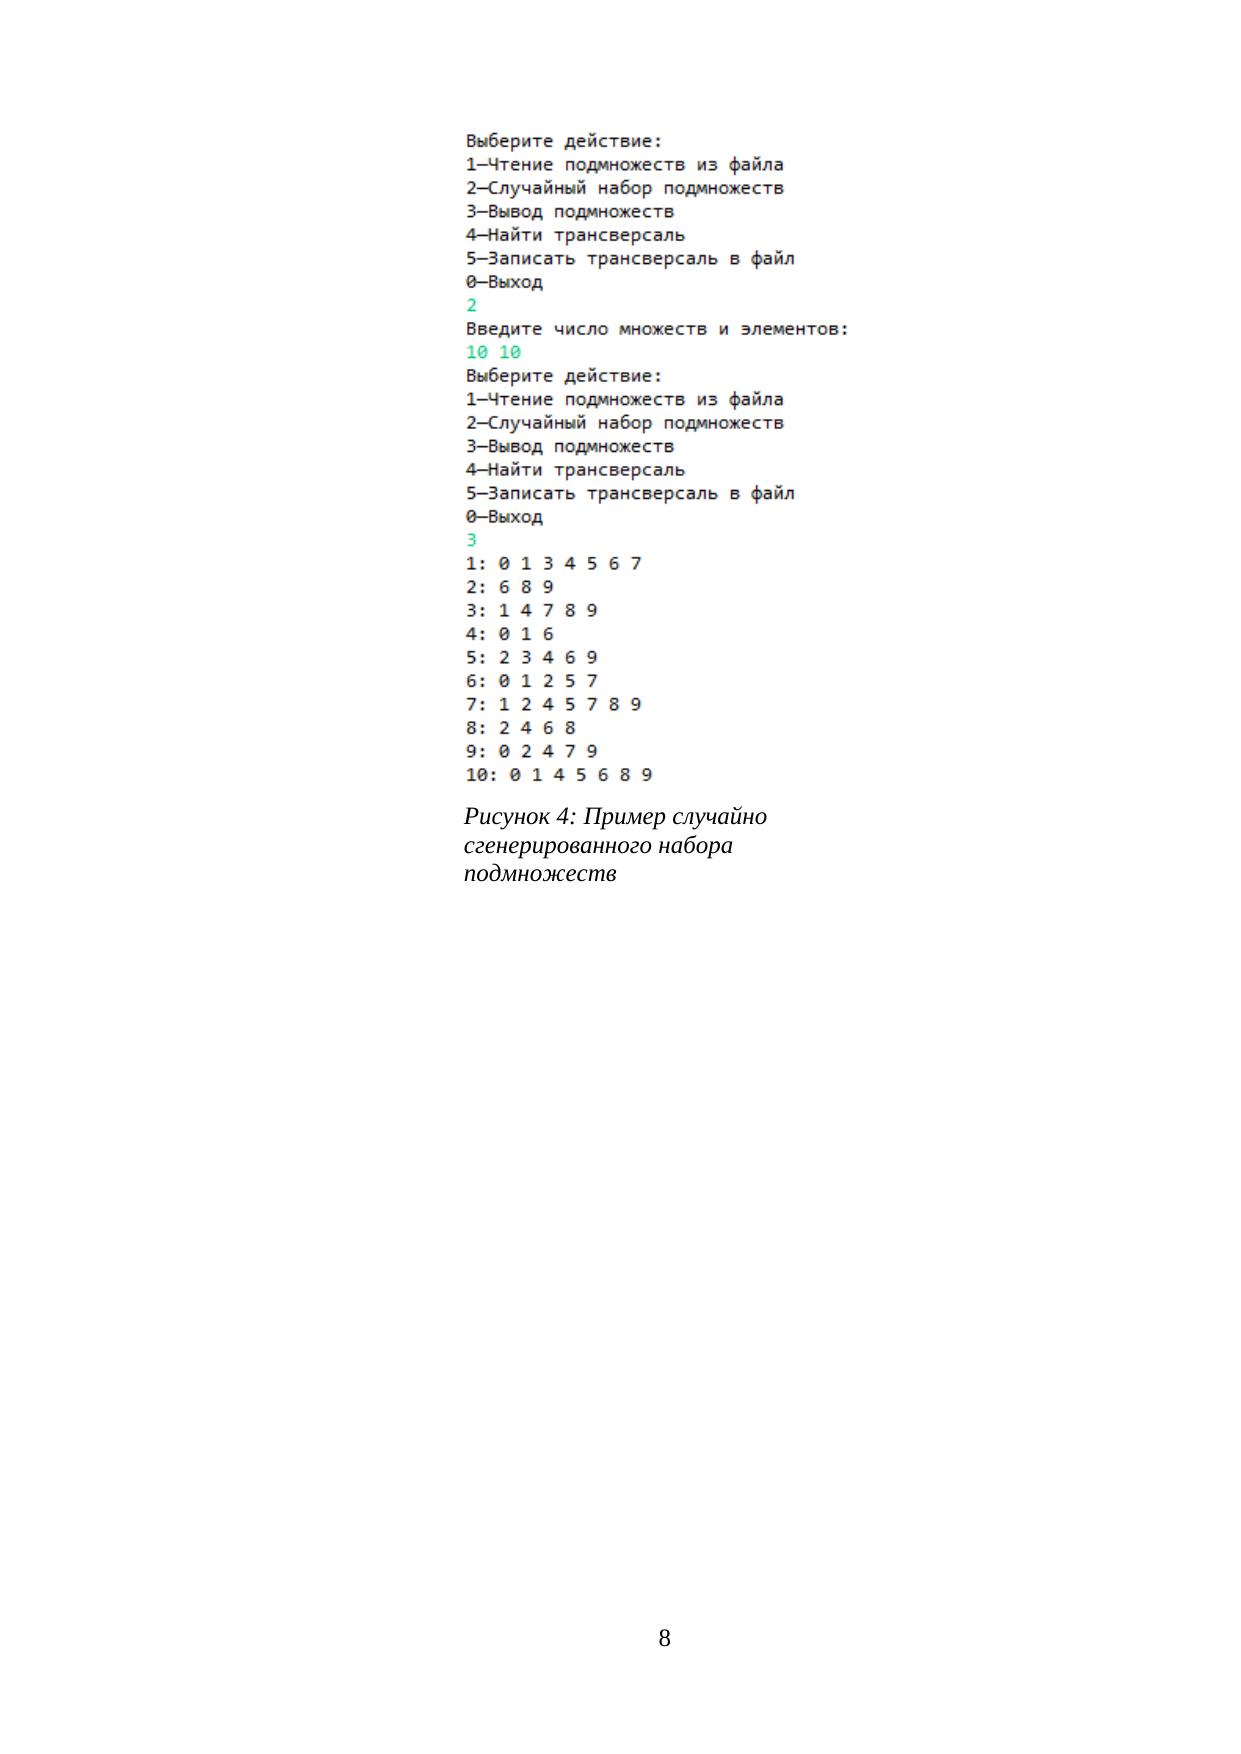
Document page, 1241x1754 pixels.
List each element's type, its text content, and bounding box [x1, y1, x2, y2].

text Рисунок 4: Пример случайно сгенерированного набора подмножеств [464, 789, 865, 887]
picture [463, 130, 866, 789]
